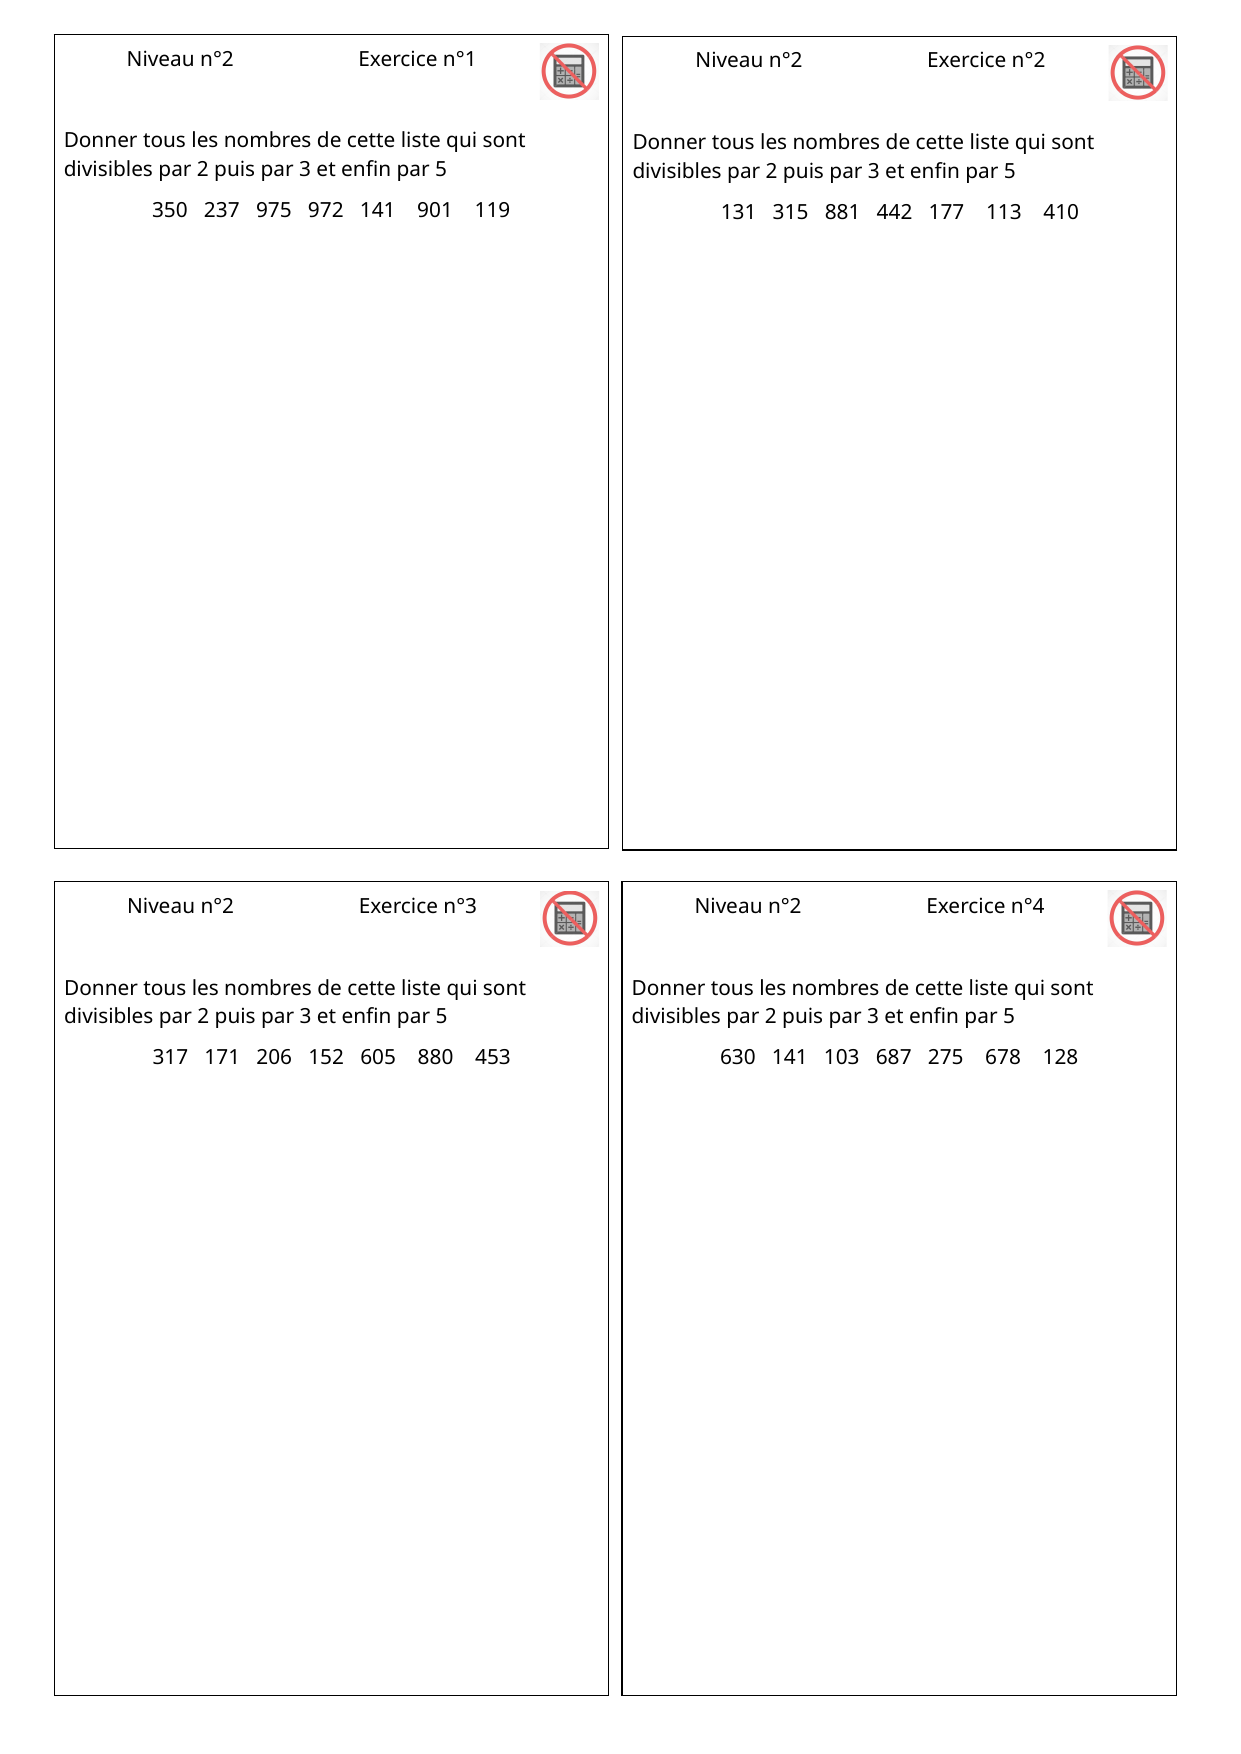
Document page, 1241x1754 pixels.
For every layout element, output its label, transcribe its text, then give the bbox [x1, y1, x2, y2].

text Donner tous les nombres de cette liste qui sont divisibles par 2 puis par 3 et enfin par 5 [63, 126, 599, 182]
text Niveau n°2 Exercice n°2 [632, 46, 1108, 74]
text 131 315 881 442 177 113 410 [632, 197, 1167, 225]
picture [1108, 45, 1168, 101]
picture [539, 43, 599, 100]
text 317 171 206 152 605 880 453 [64, 1042, 599, 1071]
text Donner tous les nombres de cette liste qui sont divisibles par 2 puis par 3 et enfin par 5 [631, 973, 1167, 1029]
text 350 237 975 972 141 901 119 [63, 195, 599, 223]
text Donner tous les nombres de cette liste qui sont divisibles par 2 puis par 3 et enfin par 5 [632, 127, 1167, 184]
text Niveau n°2 Exercice n°1 [63, 44, 539, 72]
text Niveau n°2 Exercice n°3 [64, 891, 540, 919]
text Donner tous les nombres de cette liste qui sont divisibles par 2 puis par 3 et enfin par 5 [64, 973, 599, 1030]
picture [1107, 890, 1167, 947]
text 630 141 103 687 275 678 128 [631, 1042, 1167, 1071]
text Niveau n°2 Exercice n°4 [631, 891, 1107, 919]
picture [540, 891, 600, 947]
